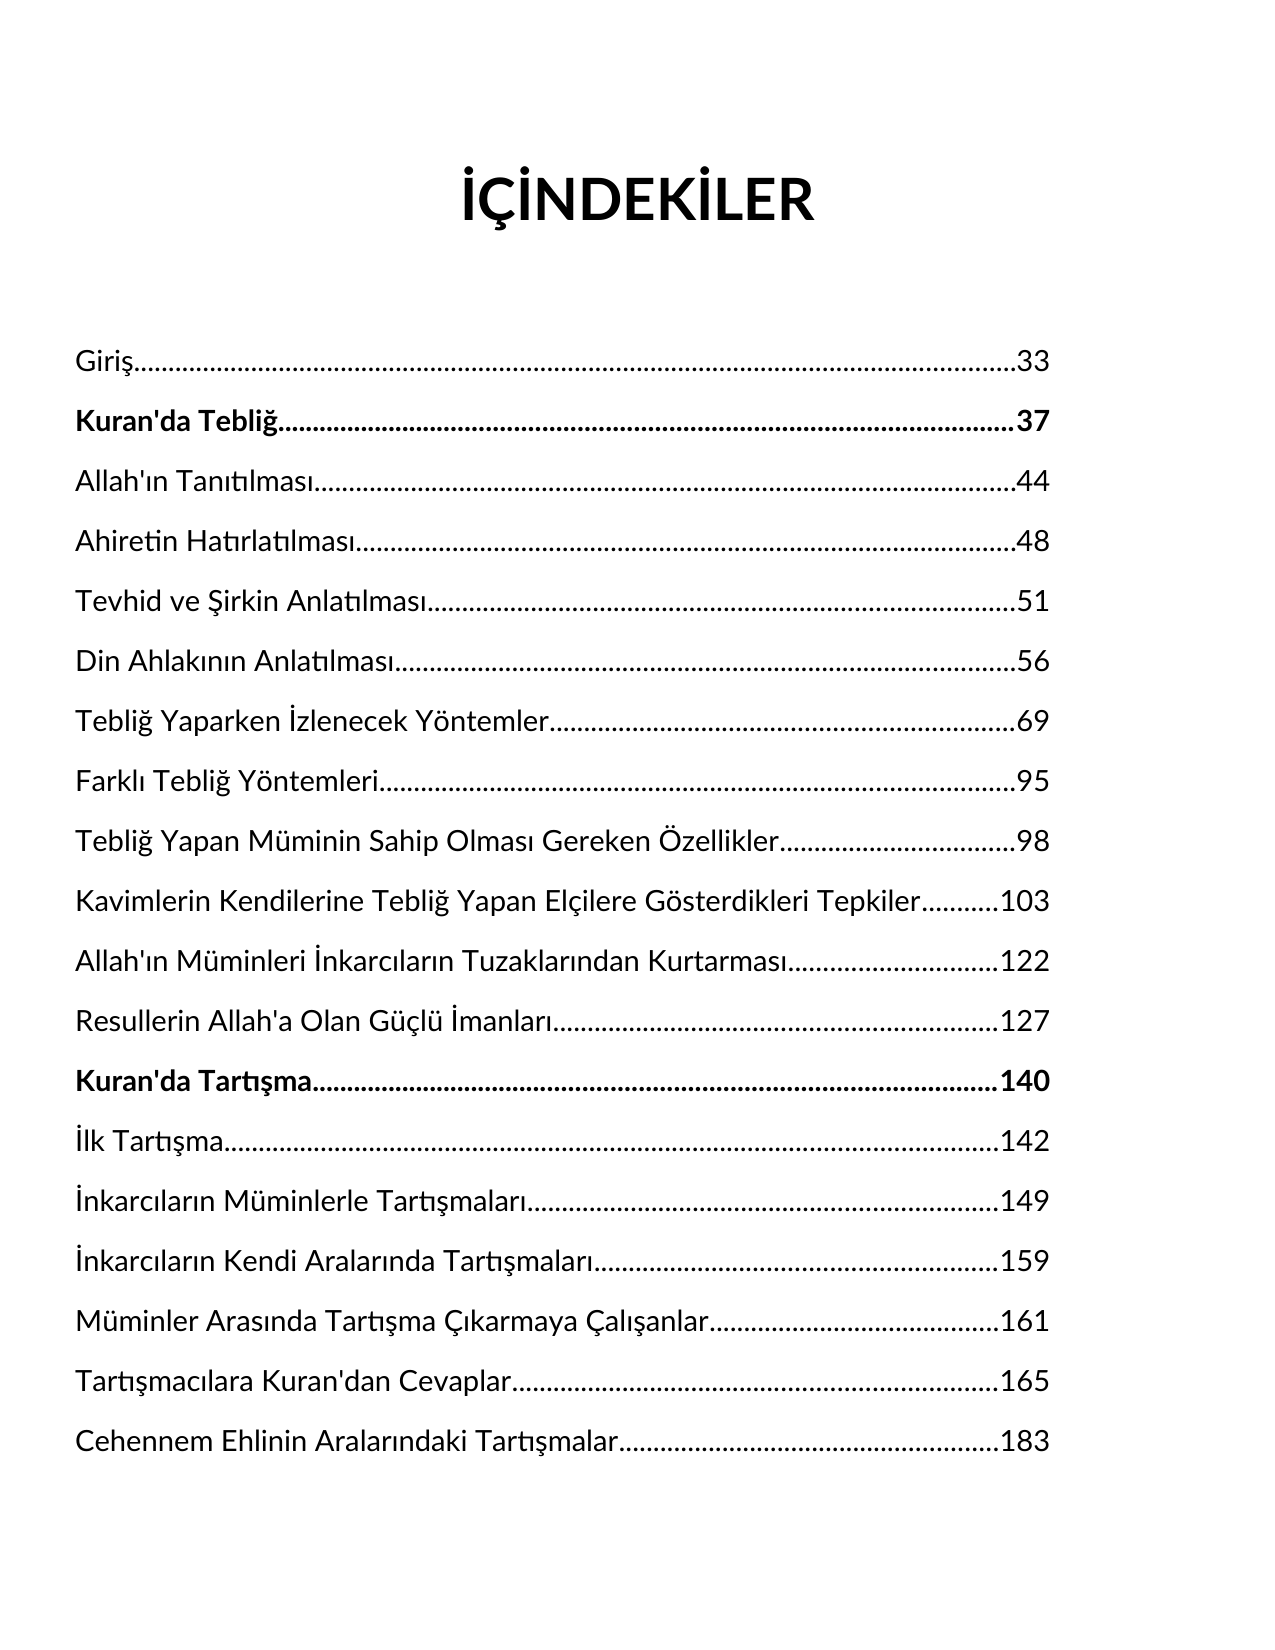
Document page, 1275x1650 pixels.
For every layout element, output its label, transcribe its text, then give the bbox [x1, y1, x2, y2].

subtitle Tevhid ve Şirkin Anlatılması 51 [75, 583, 1200, 618]
subtitle Tebliğ Yaparken İzlenecek Yöntemler 69 [75, 703, 1200, 738]
subtitle Kavimlerin Kendilerine Tebliğ Yapan Elçilere Gösterdikleri Tepkiler 103 [75, 883, 1200, 918]
subtitle Farklı Tebliğ Yöntemleri 95 [75, 763, 1200, 798]
subtitle İnkarcıların Kendi Aralarında Tartışmaları 159 [75, 1243, 1200, 1278]
subtitle Giriş 33 [75, 343, 1200, 378]
subtitle İlk Tartışma 142 [75, 1123, 1200, 1158]
subtitle Kuran'da Tebliğ 37 [75, 403, 1200, 438]
subtitle Resullerin Allah'a Olan Güçlü İmanları 127 [75, 1003, 1200, 1038]
subtitle Allah'ın Tanıtılması 44 [75, 463, 1200, 498]
subtitle İnkarcıların Müminlerle Tartışmaları 149 [75, 1183, 1200, 1218]
subtitle Tebliğ Yapan Müminin Sahip Olması Gereken Özellikler 98 [75, 823, 1200, 858]
subtitle Kuran'da Tartışma 140 [75, 1063, 1200, 1098]
subtitle Ahiretin Hatırlatılması 48 [75, 523, 1200, 558]
subtitle Allah'ın Müminleri İnkarcıların Tuzaklarından Kurtarması 122 [75, 943, 1200, 978]
subtitle Din Ahlakının Anlatılması 56 [75, 643, 1200, 678]
subtitle Tartışmacılara Kuran'dan Cevaplar 165 [75, 1363, 1200, 1398]
subtitle İÇİNDEKİLER [75, 162, 1200, 232]
subtitle Müminler Arasında Tartışma Çıkarmaya Çalışanlar 161 [75, 1303, 1200, 1338]
subtitle Cehennem Ehlinin Aralarındaki Tartışmalar 183 [75, 1423, 1200, 1458]
